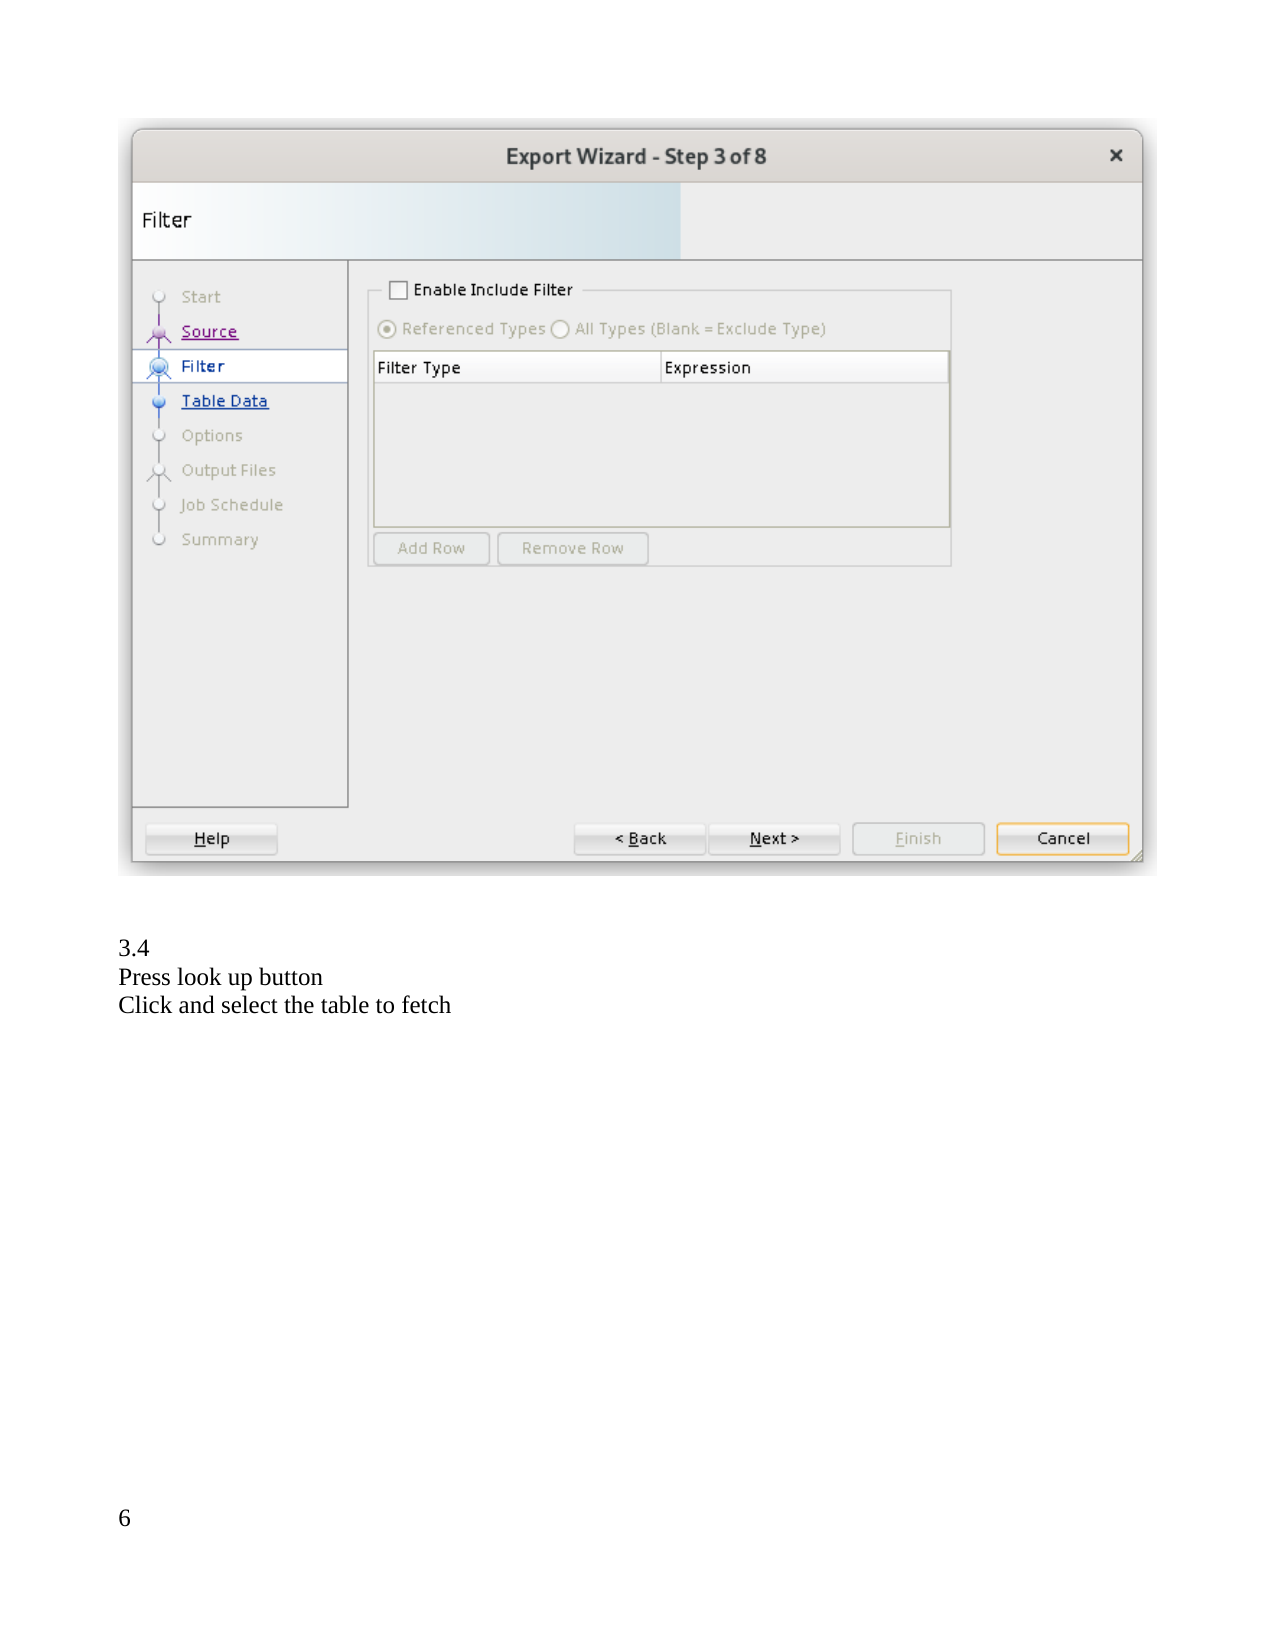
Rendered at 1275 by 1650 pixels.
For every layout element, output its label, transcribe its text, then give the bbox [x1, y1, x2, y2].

text 3.4 [118, 933, 1157, 962]
picture [118, 118, 1157, 876]
text Press look up button [118, 962, 1157, 991]
text Click and select the table to fetch [118, 991, 1157, 1019]
